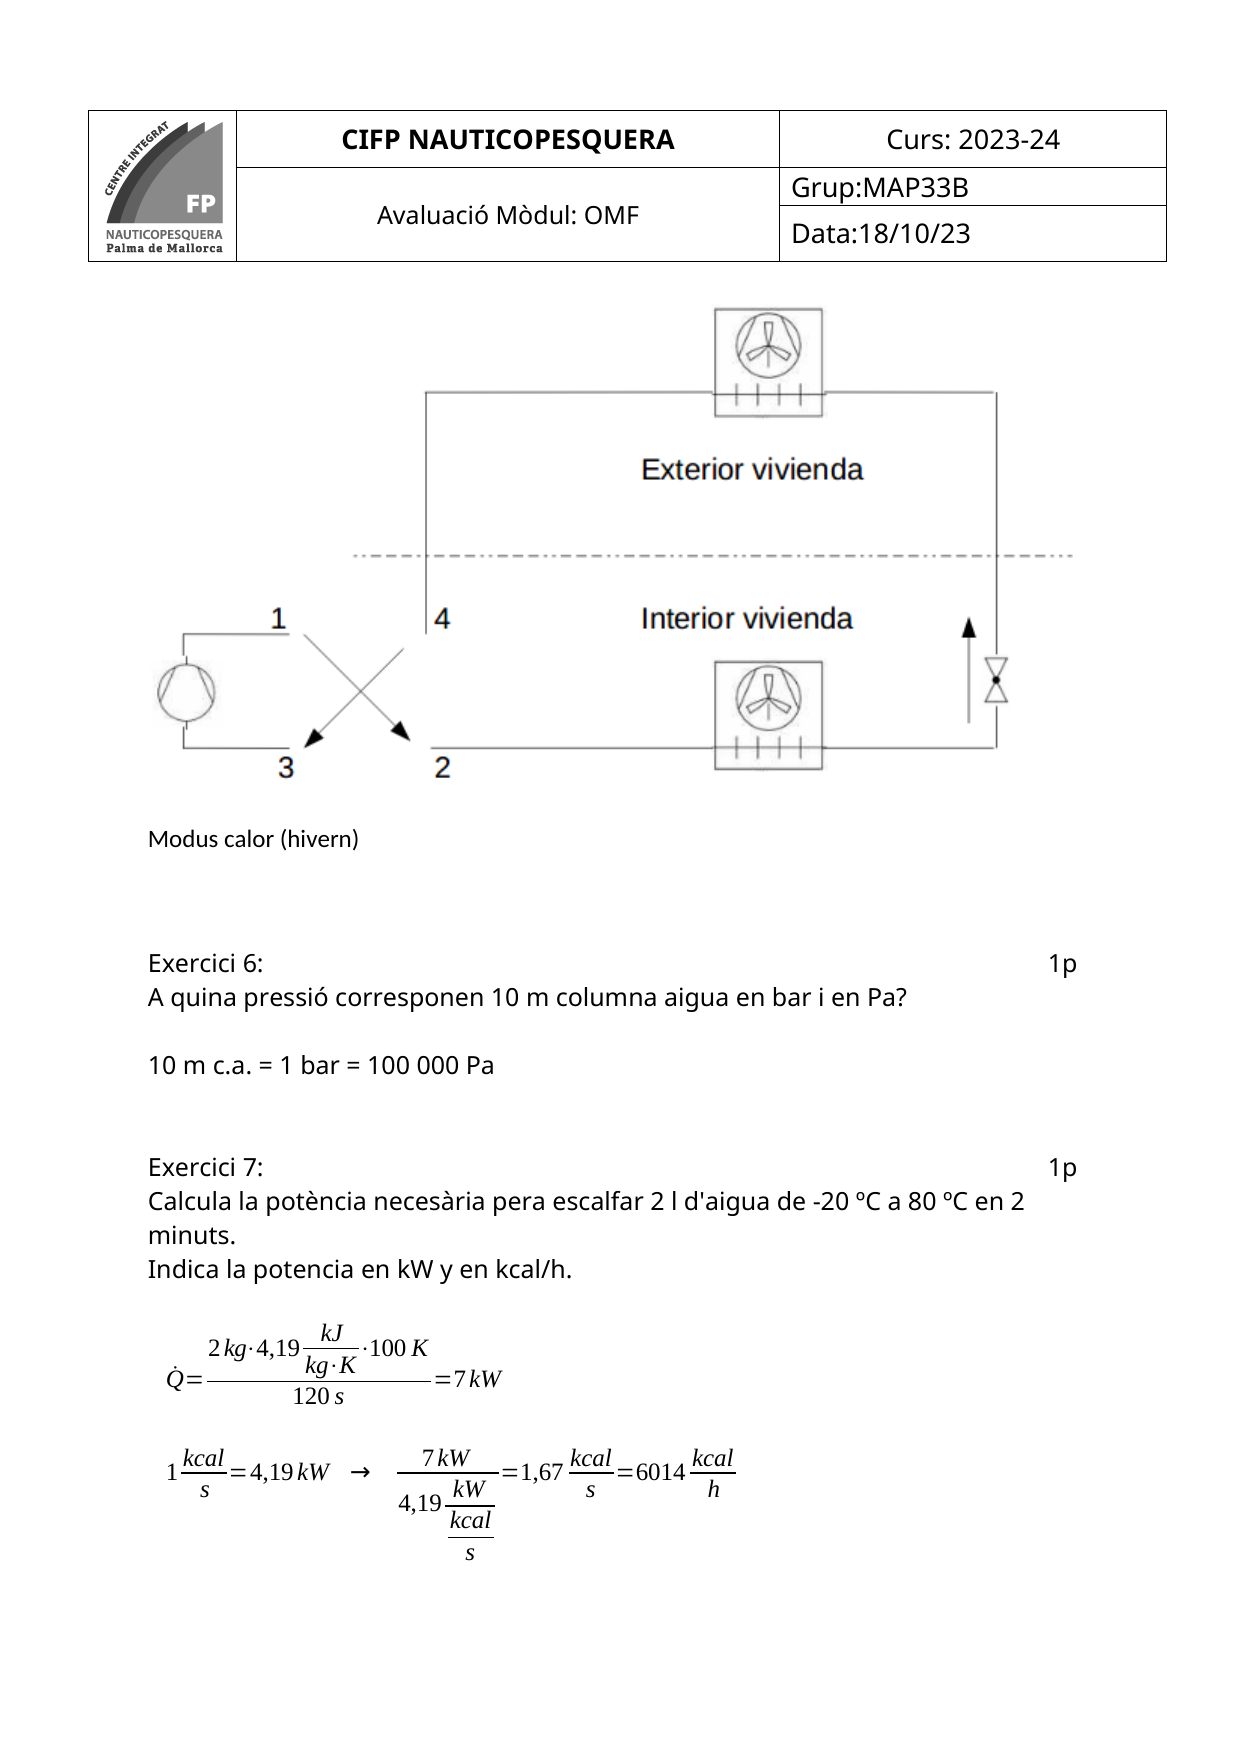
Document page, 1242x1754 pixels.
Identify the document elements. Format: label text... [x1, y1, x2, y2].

text Indica la potencia en kW y en kcal/h. [148, 1252, 1094, 1286]
text A quina pressió corresponen 10 m columna aigua en bar i en Pa? [148, 979, 1094, 1013]
text Exercici 6: 1p [148, 945, 1094, 979]
text Exercici 7: 1p [148, 1150, 1094, 1184]
text → [148, 1444, 1094, 1566]
picture [147, 290, 1094, 793]
text Calcula la potència necesària pera escalfar 2 l d'aigua de -20 ºC a 80 ºC en 2 minuts. [148, 1184, 1094, 1252]
text 10 m c.a. = 1 bar = 100 000 Pa [148, 1047, 1094, 1082]
text Modus calor (hivern) [148, 823, 1094, 854]
picture [100, 111, 229, 260]
